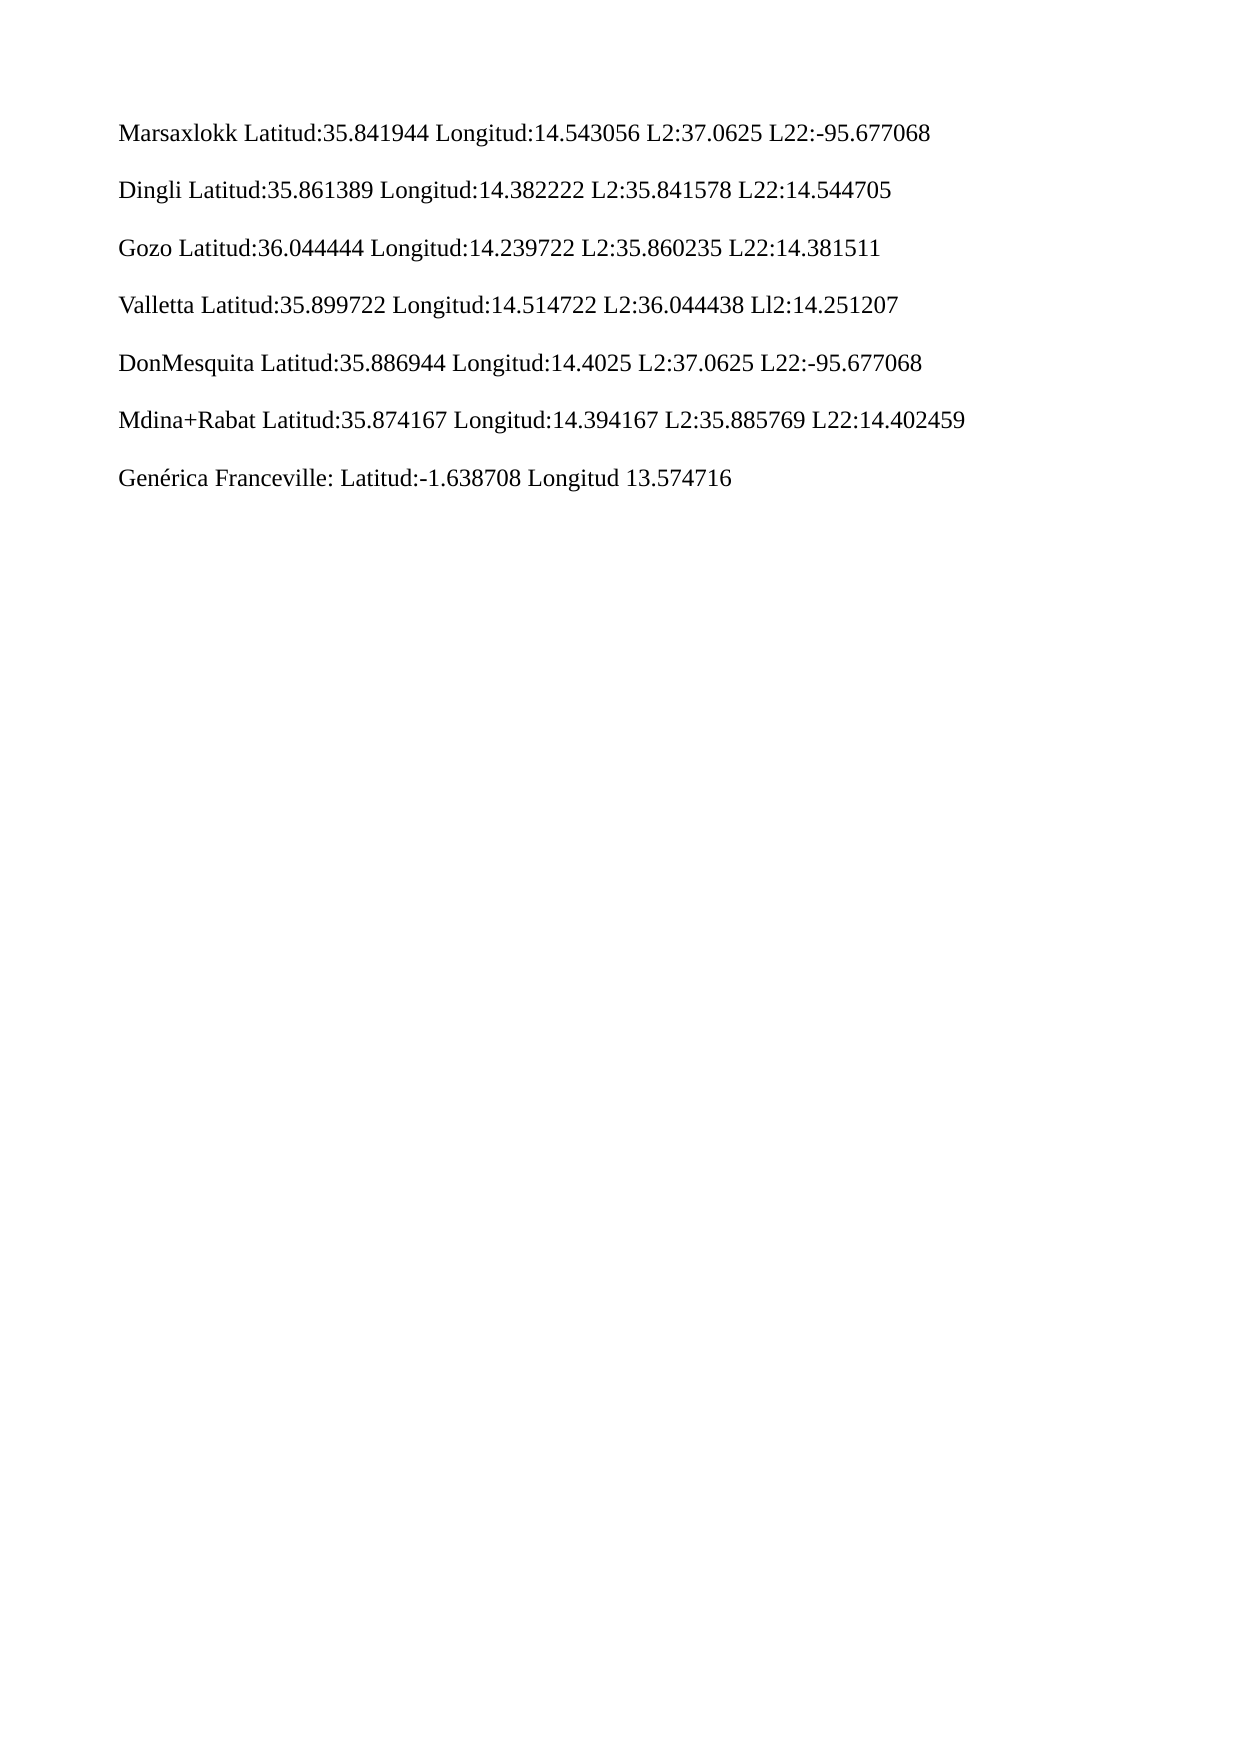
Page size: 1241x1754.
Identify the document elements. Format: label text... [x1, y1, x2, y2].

text Dingli Latitud:35.861389 Longitud:14.382222 L2:35.841578 L22:14.544705 [118, 176, 1122, 204]
text Gozo Latitud:36.044444 Longitud:14.239722 L2:35.860235 L22:14.381511 [118, 233, 1122, 262]
text Genérica Franceville: Latitud:-1.638708 Longitud 13.574716 [118, 463, 1122, 492]
text Mdina+Rabat Latitud:35.874167 Longitud:14.394167 L2:35.885769 L22:14.402459 [118, 406, 1122, 434]
text Marsaxlokk Latitud:35.841944 Longitud:14.543056 L2:37.0625 L22:-95.677068 [118, 118, 1122, 147]
text Valletta Latitud:35.899722 Longitud:14.514722 L2:36.044438 Ll2:14.251207 [118, 291, 1122, 319]
text DonMesquita Latitud:35.886944 Longitud:14.4025 L2:37.0625 L22:-95.677068 [118, 348, 1122, 377]
